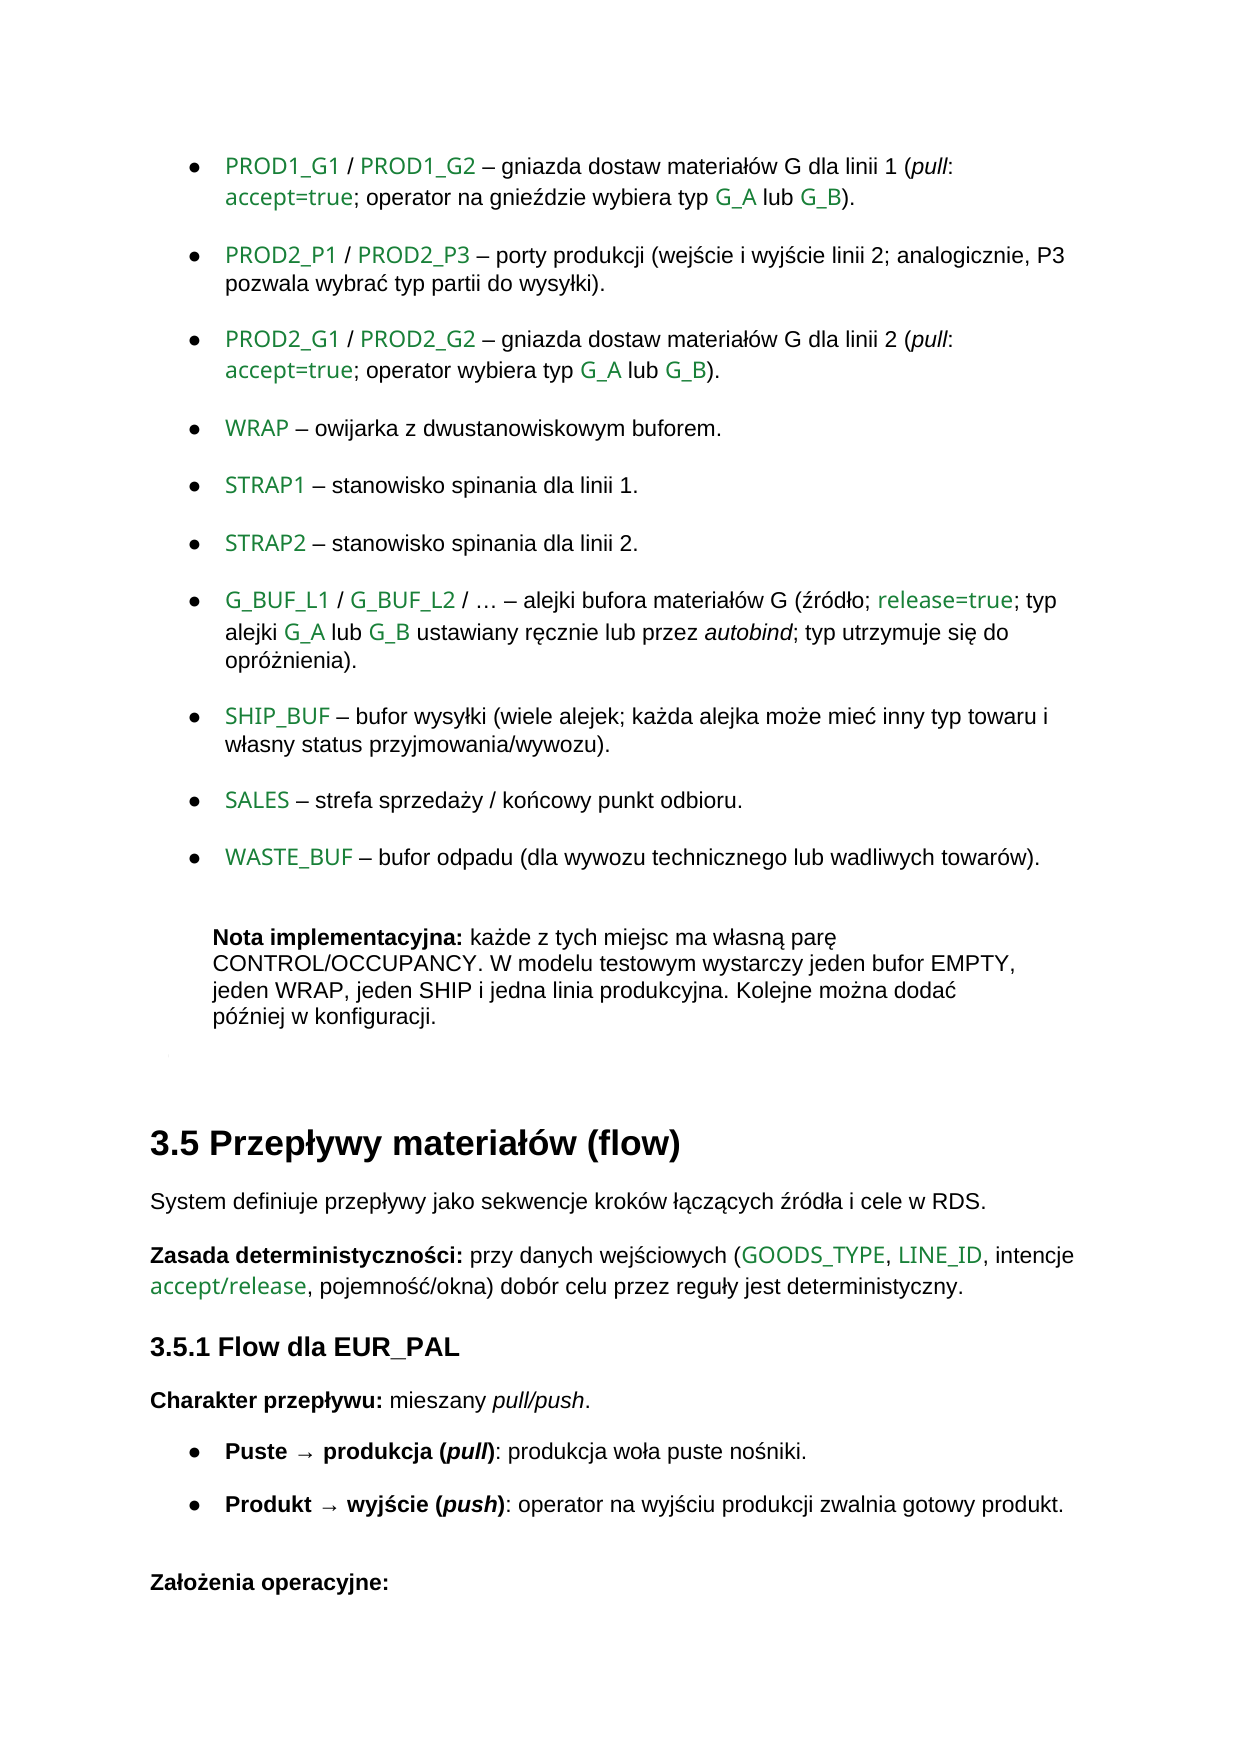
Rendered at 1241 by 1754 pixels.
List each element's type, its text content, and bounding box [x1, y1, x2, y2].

text Nota implementacyjna: każde z tych miejsc ma własną parę CONTROL/OCCUPANCY. W modelu testowym wystarczy jeden bufor EMPTY, jeden WRAP, jeden SHIP i jedna linia produkcyjna. Kolejne można dodać później w konfiguracji. [212, 924, 1028, 1029]
list WRAP – owijarka z dwustanowiskowym buforem. [187, 412, 1090, 469]
list PROD1_G1 / PROD1_G2 – gniazda dostaw materiałów G dla linii 1 (pull: accept=true; operator na gnieździe wybiera typ G_A lub G_B). [187, 150, 1090, 239]
list WASTE_BUF – bufor odpadu (dla wywozu technicznego lub wadliwych towarów). [187, 841, 1090, 899]
list SALES – strefa sprzedaży / końcowy punkt odbioru. [187, 784, 1090, 841]
list Puste → produkcja (pull): produkcja woła puste nośniki. [187, 1438, 1090, 1491]
text System definiuje przepływy jako sekwencje kroków łączących źródła i cele w RDS. [150, 1188, 1090, 1214]
text Zasada deterministyczności: przy danych wejściowych (GOODS_TYPE, LINE_ID, intencje accept/release, pojemność/okna) dobór celu przez reguły jest deterministyczny. [150, 1239, 1090, 1302]
list STRAP1 – stanowisko spinania dla linii 1. [187, 469, 1090, 527]
list SHIP_BUF – bufor wysyłki (wiele alejek; każda alejka może mieć inny typ towaru i własny status przyjmowania/wywozu). [187, 700, 1090, 784]
text Założenia operacyjne: [150, 1569, 1090, 1595]
subtitle 3.5.1 Flow dla EUR_PAL [150, 1331, 1090, 1362]
list Produkt → wyjście (push): operator na wyjściu produkcji zwalnia gotowy produkt. [187, 1491, 1090, 1544]
list G_BUF_L1 / G_BUF_L2 / … – alejki bufora materiałów G (źródło; release=true; typ alejki G_A lub G_B ustawiany ręcznie lub przez autobind; typ utrzymuje się do opróżnienia). [187, 584, 1090, 700]
text Charakter przepływu: mieszany pull/push. [150, 1387, 1090, 1413]
list PROD2_P1 / PROD2_P3 – porty produkcji (wejście i wyjście linii 2; analogicznie, P3 pozwala wybrać typ partii do wysyłki). [187, 239, 1090, 323]
subtitle 3.5 Przepływy materiałów (flow) [150, 1122, 1090, 1163]
list STRAP2 – stanowisko spinania dla linii 2. [187, 527, 1090, 584]
list PROD2_G1 / PROD2_G2 – gniazda dostaw materiałów G dla linii 2 (pull: accept=true; operator wybiera typ G_A lub G_B). [187, 323, 1090, 412]
